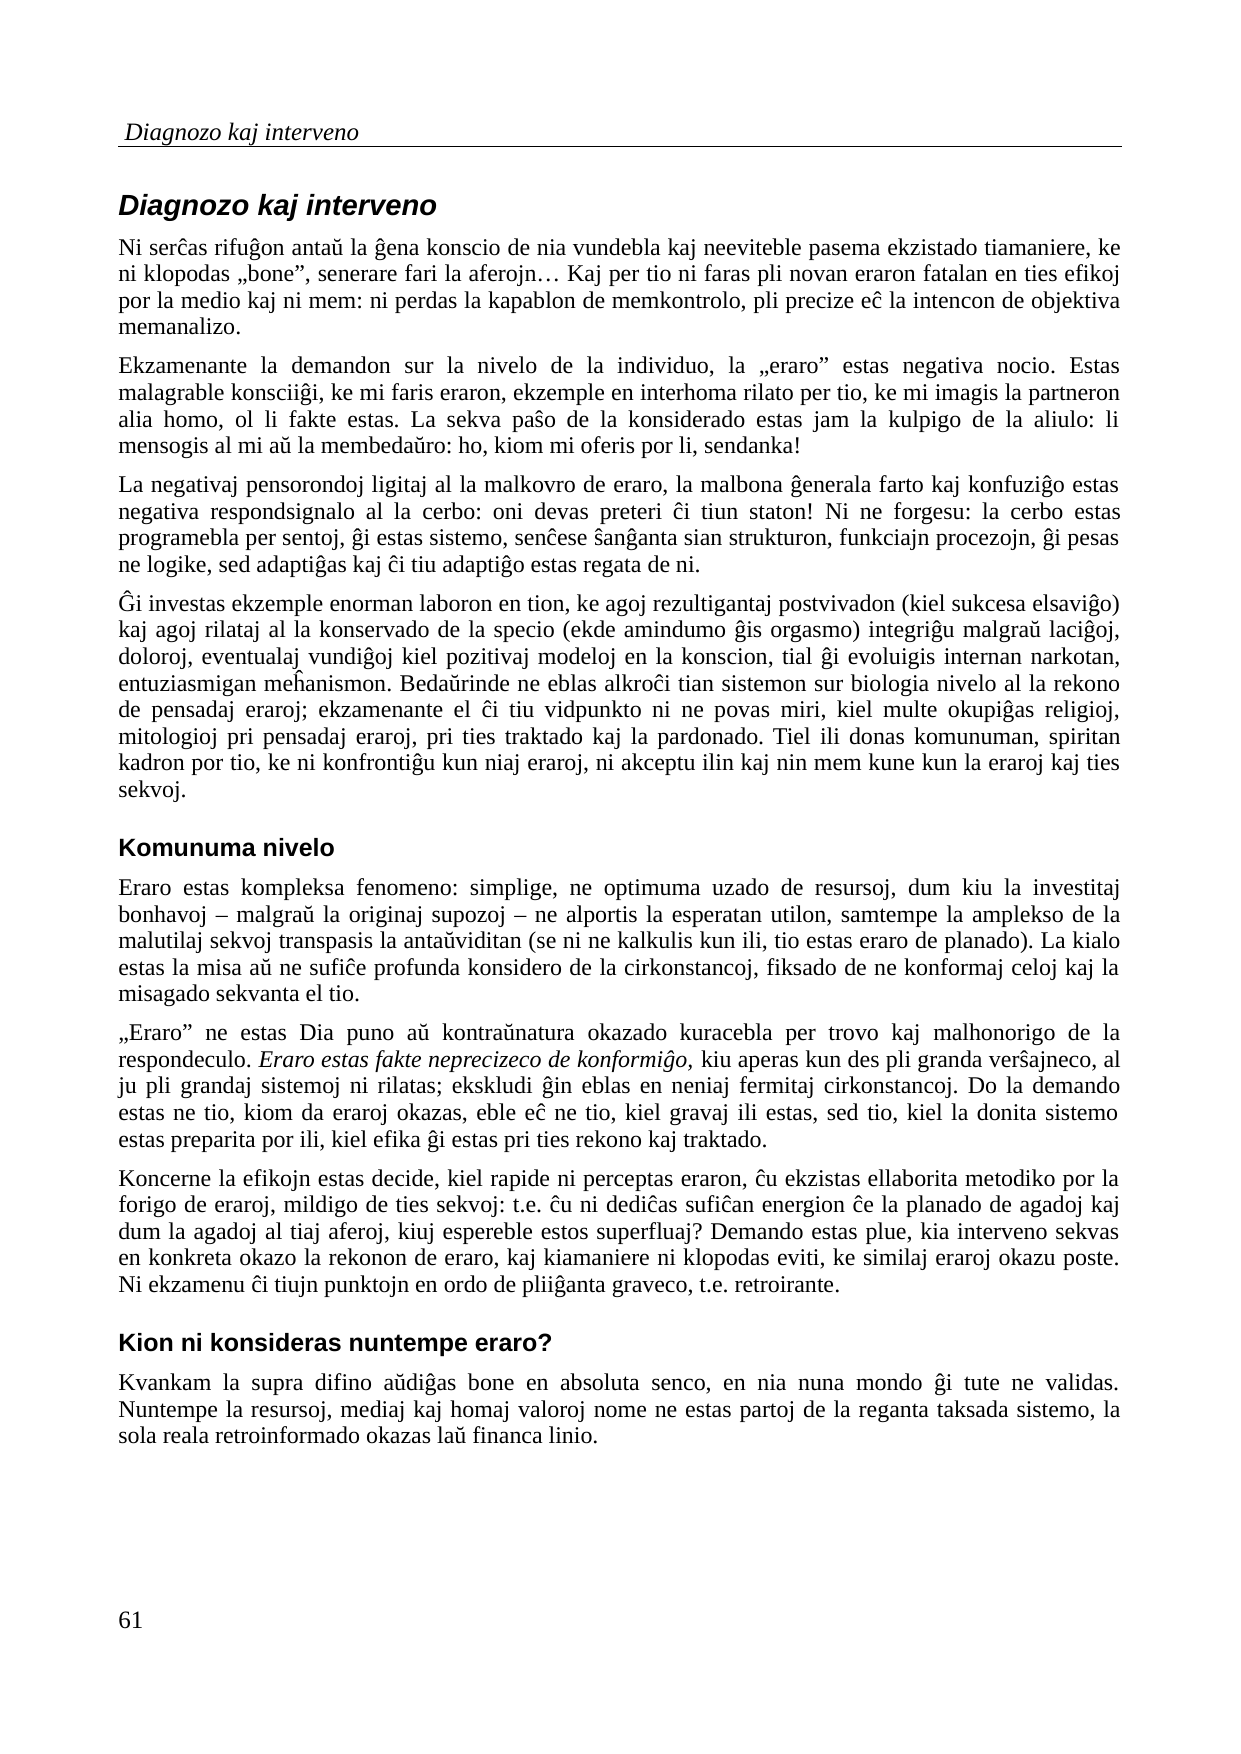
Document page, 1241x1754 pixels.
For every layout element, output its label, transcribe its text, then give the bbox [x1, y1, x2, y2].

subtitle Kion ni konsideras nuntempe eraro? [118, 1329, 1122, 1357]
subtitle Komunuma nivelo [118, 834, 1122, 862]
text Ni serĉas rifuĝon antaŭ la ĝena konscio de nia vundebla kaj neeviteble pasema ekzistado tiamaniere, ke ni klopodas „bone”, senerare fari la aferojn… Kaj per tio ni faras pli novan eraron fatalan en ties efikoj por la medio kaj ni mem: ni perdas la kapablon de memkontrolo, pli precize eĉ la intencon de objektiva memanalizo. [118, 234, 1122, 340]
text La negativaj pensorondoj ligitaj al la malkovro de eraro, la malbona ĝenerala farto kaj konfuziĝo estas negativa respondsignalo al la cerbo: oni devas preteri ĉi tiun staton! Ni ne forgesu: la cerbo estas programebla per sentoj, ĝi estas sistemo, senĉese ŝanĝanta sian strukturon, funkciajn procezojn, ĝi pesas ne logike, sed adaptiĝas kaj ĉi tiu adaptiĝo estas regata de ni. [118, 471, 1122, 577]
text Koncerne la efikojn estas decide, kiel rapide ni perceptas eraron, ĉu ekzistas ellaborita metodiko por la forigo de eraroj, mildigo de ties sekvoj: t.e. ĉu ni dediĉas sufiĉan energion ĉe la planado de agadoj kaj dum la agadoj al tiaj aferoj, kiuj espereble estos superfluaj? Demando estas plue, kia interveno sekvas en konkreta okazo la rekonon de eraro, kaj kiamaniere ni klopodas eviti, ke similaj eraroj okazu poste. Ni ekzamenu ĉi tiujn punktojn en ordo de pliiĝanta graveco, t.e. retroirante. [118, 1165, 1122, 1298]
text Ĝi investas ekzemple enorman laboron en tion, ke agoj rezultigantaj postvivadon (kiel sukcesa elsaviĝo) kaj agoj rilataj al la konservado de la specio (ekde amindumo ĝis orgasmo) integriĝu malgraŭ laciĝoj, doloroj, eventualaj vundiĝoj kiel pozitivaj modeloj en la konscion, tial ĝi evoluigis internan narkotan, entuziasmigan meĥanismon. Bedaŭrinde ne eblas alkroĉi tian sistemon sur biologia nivelo al la rekono de pensadaj eraroj; ekzamenante el ĉi tiu vidpunkto ni ne povas miri, kiel multe okupiĝas religioj, mitologioj pri pensadaj eraroj, pri ties traktado kaj la pardonado. Tiel ili donas komunuman, spiritan kadron por tio, ke ni konfrontiĝu kun niaj eraroj, ni akceptu ilin kaj nin mem kune kun la eraroj kaj ties sekvoj. [118, 590, 1122, 802]
text „Eraro” ne estas Dia puno aŭ kontraŭnatura okazado kuracebla per trovo kaj malhonorigo de la respondeculo. Eraro estas fakte neprecizeco de konformiĝo, kiu aperas kun des pli granda verŝajneco, al ju pli grandaj sistemoj ni rilatas; ekskludi ĝin eblas en neniaj fermitaj cirkonstancoj. Do la demando estas ne tio, kiom da eraroj okazas, eble eĉ ne tio, kiel gravaj ili estas, sed tio, kiel la donita sistemo estas preparita por ili, kiel efika ĝi estas pri ties rekono kaj traktado. [118, 1019, 1122, 1152]
subtitle Diagnozo kaj interveno [118, 189, 1122, 221]
text Eraro estas kompleksa fenomeno: simplige, ne optimuma uzado de resursoj, dum kiu la investitaj bonhavoj – malgraŭ la originaj supozoj – ne alportis la esperatan utilon, samtempe la amplekso de la malutilaj sekvoj transpasis la antaŭviditan (se ni ne kalkulis kun ili, tio estas eraro de planado). La kialo estas la misa aŭ ne sufiĉe profunda konsidero de la cirkonstancoj, fiksado de ne konformaj celoj kaj la misagado sekvanta el tio. [118, 874, 1122, 1007]
text Ekzamenante la demandon sur la nivelo de la individuo, la „eraro” estas negativa nocio. Estas malagrable konsciiĝi, ke mi faris eraron, ekzemple en interhoma rilato per tio, ke mi imagis la partneron alia homo, ol li fakte estas. La sekva paŝo de la konsiderado estas jam la kulpigo de la aliulo: li mensogis al mi aŭ la membedaŭro: ho, kiom mi oferis por li, sendanka! [118, 352, 1122, 459]
text Kvankam la supra difino aŭdiĝas bone en absoluta senco, en nia nuna mondo ĝi tute ne validas. Nuntempe la resursoj, mediaj kaj homaj valoroj nome ne estas partoj de la reganta taksada sistemo, la sola reala retroinformado okazas laŭ financa linio. [118, 1369, 1122, 1449]
